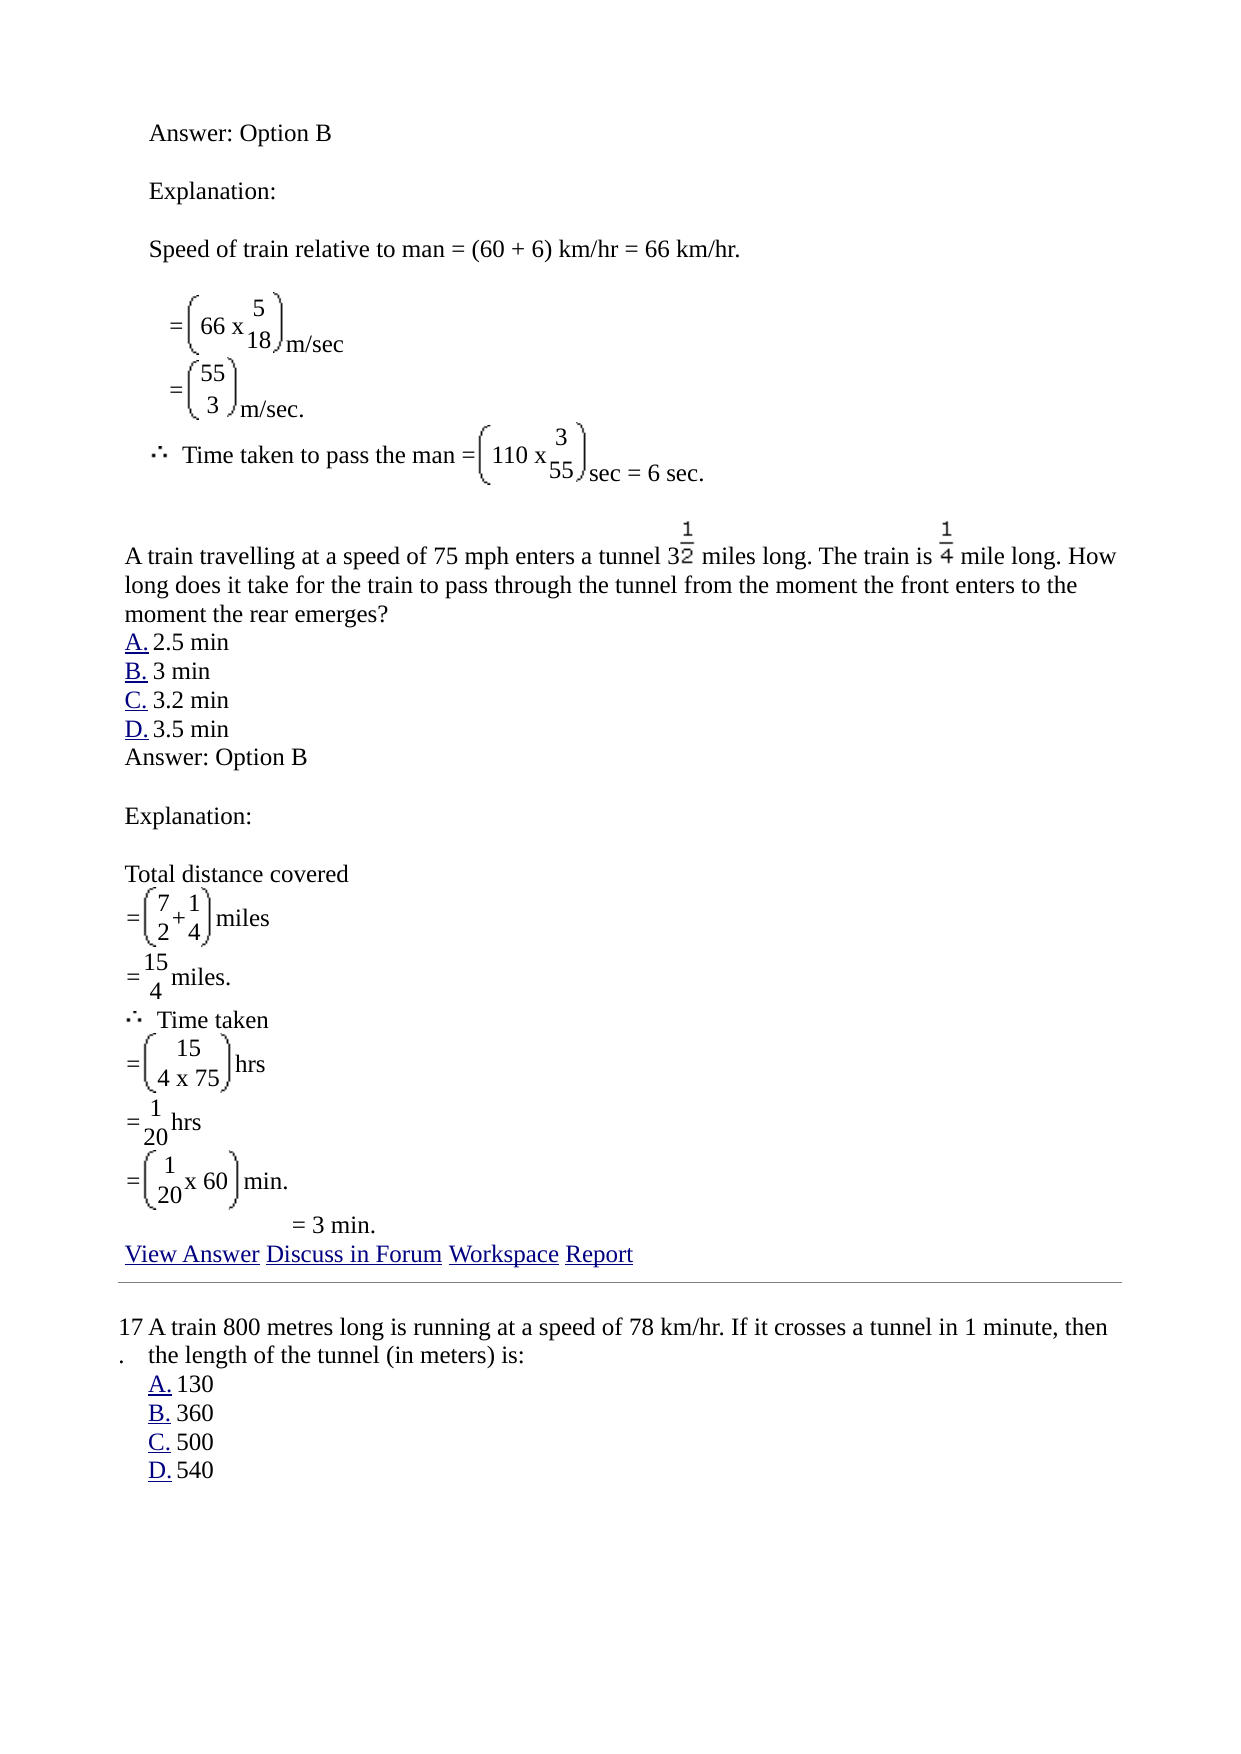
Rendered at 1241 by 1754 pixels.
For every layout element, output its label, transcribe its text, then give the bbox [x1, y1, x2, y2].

table_header Time taken [124, 1005, 292, 1093]
table_header 5 [245, 293, 272, 322]
table_header 110 x [491, 423, 548, 487]
table_cell [203, 1093, 292, 1151]
table_cell 3 [199, 386, 226, 422]
picture [227, 357, 240, 417]
table_header = [124, 888, 142, 947]
table_cell [124, 1210, 292, 1239]
picture [476, 425, 491, 485]
table_cell = 3 min. [292, 1210, 379, 1239]
table_cell 2 [157, 916, 171, 947]
table_header = [124, 1034, 142, 1093]
table_header miles. [169, 947, 233, 1005]
table_header = [149, 293, 185, 358]
table_cell B. [124, 656, 153, 685]
table_cell 4 [187, 916, 201, 947]
picture [228, 1150, 242, 1210]
table_cell D. [124, 714, 153, 742]
table_header 1 [142, 1093, 169, 1122]
table_cell C. [124, 685, 153, 714]
table_cell [351, 947, 355, 1005]
table_header Total distance covered [124, 859, 351, 947]
table_cell 18 [245, 322, 272, 358]
table_cell Answer: Option B Explanation: View Answer Discuss in Forum Workspace Report [124, 743, 1122, 1268]
table_cell 3.2 min [153, 685, 1122, 714]
table_header m/sec [272, 293, 345, 358]
table_cell 3 min [153, 656, 1122, 685]
table_header = [124, 1151, 142, 1210]
picture [142, 1033, 157, 1093]
table_header A train 800 metres long is running at a speed of 78 km/hr. If it crosses a tunnel in 1 minute, then the length of the tunnel (in meters) is: [148, 1312, 1122, 1369]
table_header 1 [157, 1151, 183, 1179]
table_header 1 [187, 888, 201, 916]
picture [185, 295, 199, 355]
table_header 55 [199, 358, 226, 386]
table_cell C. [148, 1427, 176, 1456]
table_header hrs [169, 1093, 203, 1151]
table_header A. [148, 1369, 176, 1398]
table_header min. [242, 1151, 290, 1210]
picture [142, 1150, 157, 1210]
table_header = [124, 1093, 142, 1151]
table_header 66 x [199, 293, 245, 358]
table_header 3 [548, 423, 575, 451]
picture [938, 520, 955, 565]
table_header = [124, 947, 142, 1005]
picture [220, 1033, 234, 1093]
table_header = [149, 358, 185, 422]
table_cell [233, 947, 351, 1005]
table_cell 20 [142, 1122, 169, 1151]
table_cell 20 [157, 1179, 183, 1210]
table_cell [292, 1093, 379, 1151]
table_cell 500 [176, 1427, 1122, 1456]
table_cell [292, 1151, 379, 1210]
table_cell Answer: Option B Explanation: Speed of train relative to man = (60 + 6) km/hr = 66 km/hr. [149, 118, 1122, 492]
table_cell 360 [176, 1398, 1122, 1427]
table_header [118, 118, 148, 492]
picture [201, 887, 214, 947]
table_cell 4 x 75 [157, 1062, 220, 1093]
table_header miles [214, 888, 271, 947]
table_header 7 [157, 888, 171, 916]
table_cell 4 [142, 976, 169, 1005]
table_cell D. [148, 1456, 176, 1484]
table_header 130 [176, 1369, 1122, 1398]
table_header [351, 859, 355, 947]
table_header x 60 [183, 1151, 228, 1210]
picture [679, 520, 696, 565]
table_header A train travelling at a speed of 75 mph enters a tunnel 3 miles long. The train is mile long. How long does it take for the train to pass through the tunnel from the moment the front enters to the moment the rear emerges? [124, 521, 1122, 628]
picture [142, 887, 157, 947]
table_header 2.5 min [153, 628, 1122, 656]
picture [185, 360, 199, 420]
table_header sec = 6 sec. [575, 423, 706, 487]
table_header [118, 521, 124, 1268]
picture [576, 422, 589, 482]
table_header A. [124, 628, 153, 656]
table_cell 540 [176, 1456, 1122, 1484]
table_header m/sec. [226, 358, 305, 422]
table_header + [171, 888, 187, 947]
picture [124, 1011, 151, 1029]
table_header Time taken to pass the man = [149, 423, 476, 487]
picture [273, 292, 286, 353]
table_header 15 [142, 947, 169, 976]
table_cell B. [148, 1398, 176, 1427]
picture [149, 446, 177, 464]
table_header 17. [118, 1312, 148, 1484]
table_header hrs [234, 1034, 267, 1093]
table_header [292, 1005, 379, 1093]
table_cell 55 [548, 451, 575, 487]
table_header 15 [157, 1034, 220, 1062]
table_cell 3.5 min [153, 714, 1122, 742]
